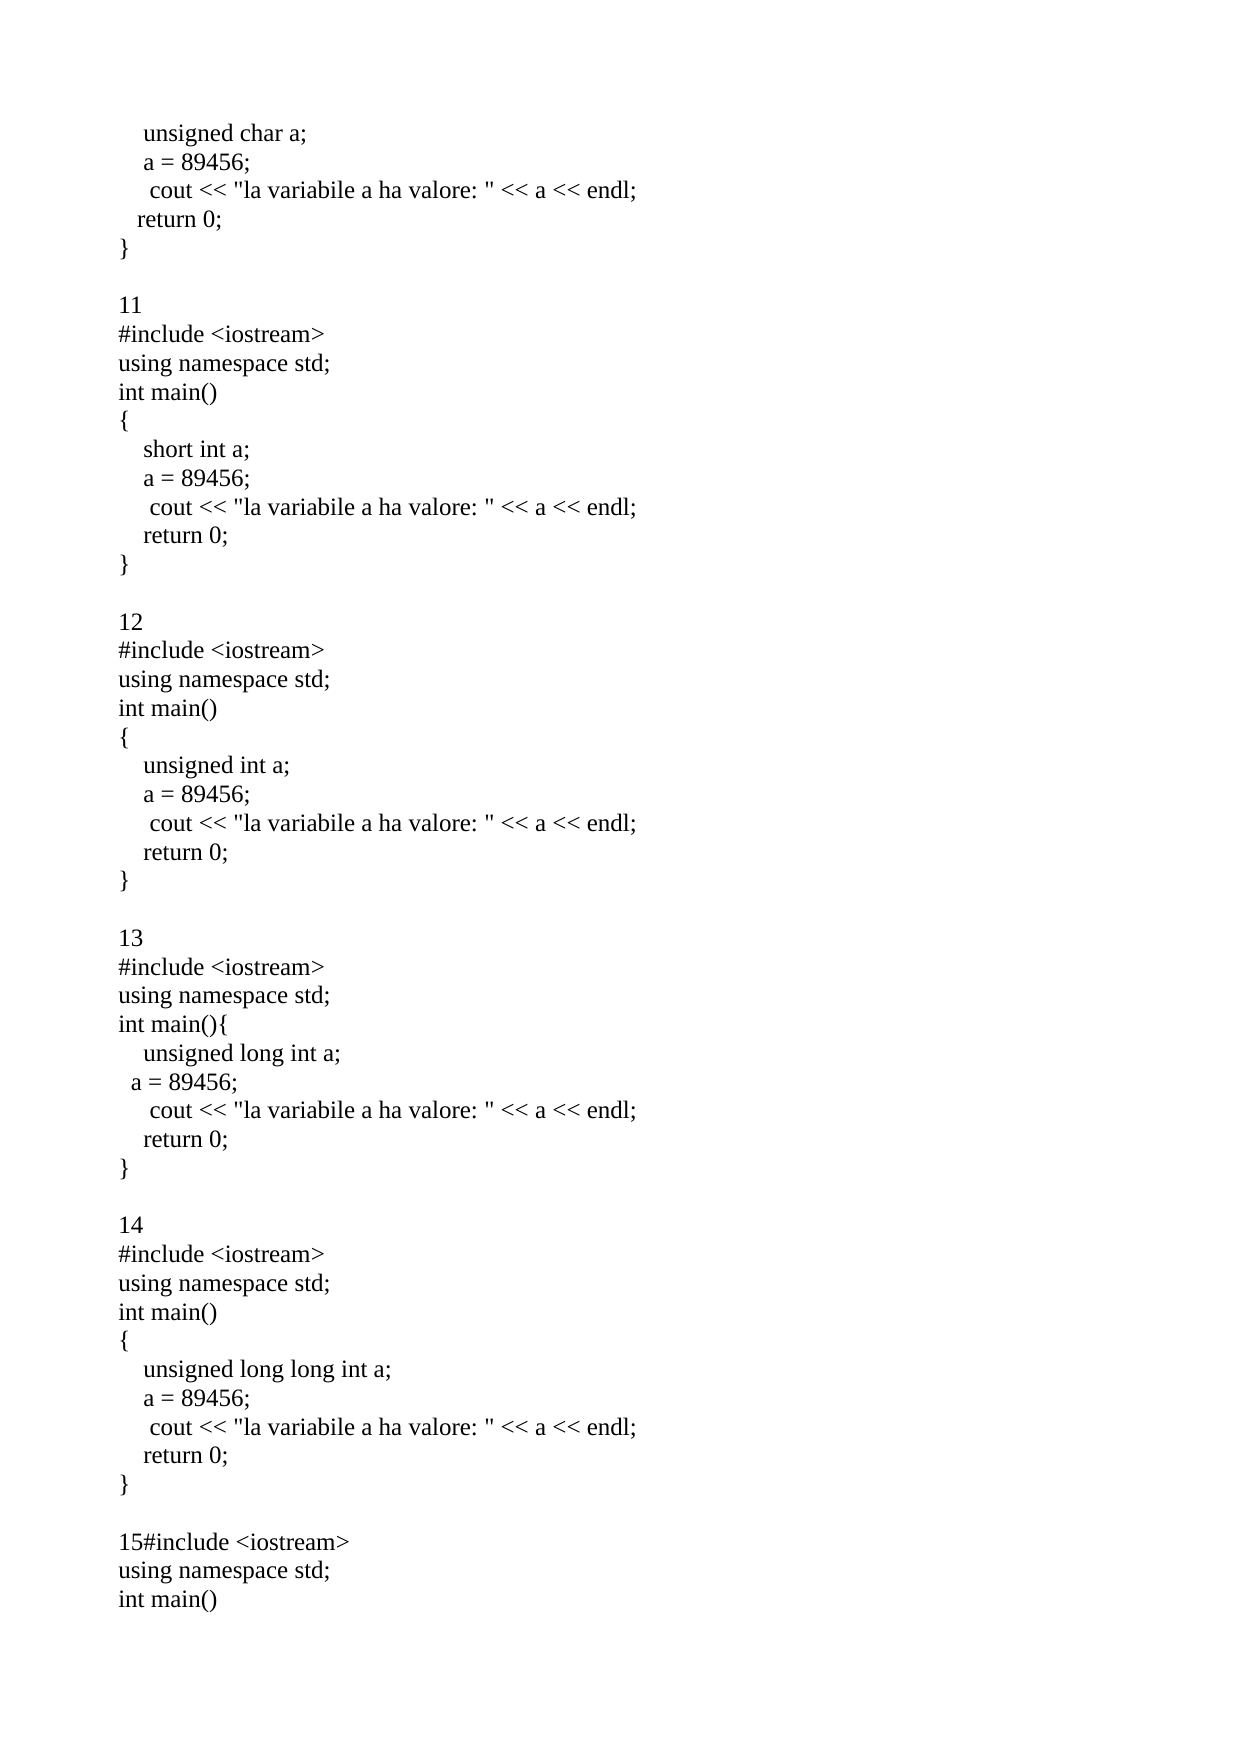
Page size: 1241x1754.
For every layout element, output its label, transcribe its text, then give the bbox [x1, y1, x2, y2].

text a = 89456; [118, 1383, 1122, 1412]
text int main() [118, 1584, 1122, 1613]
text 14 [118, 1211, 1122, 1239]
text { [118, 1326, 1122, 1354]
text a = 89456; [118, 147, 1122, 176]
text 11 [118, 291, 1122, 319]
text return 0; [118, 1124, 1122, 1153]
text } [118, 1153, 1122, 1182]
text unsigned int a; [118, 751, 1122, 779]
text using namespace std; [118, 1556, 1122, 1584]
text unsigned char a; [118, 118, 1122, 147]
text cout << "la variabile a ha valore: " << a << endl; [118, 808, 1122, 837]
text cout << "la variabile a ha valore: " << a << endl; [118, 176, 1122, 204]
text #include <iostream> [118, 636, 1122, 664]
text int main(){ [118, 1009, 1122, 1038]
text using namespace std; [118, 664, 1122, 693]
text #include <iostream> [118, 319, 1122, 348]
text cout << "la variabile a ha valore: " << a << endl; [118, 492, 1122, 521]
text } [118, 1469, 1122, 1498]
text 15#include <iostream> [118, 1527, 1122, 1556]
text #include <iostream> [118, 1239, 1122, 1268]
text unsigned long long int a; [118, 1354, 1122, 1383]
text unsigned long int a; [118, 1038, 1122, 1067]
text int main() [118, 693, 1122, 722]
text using namespace std; [118, 348, 1122, 377]
text } [118, 866, 1122, 894]
text int main() [118, 377, 1122, 406]
text a = 89456; [118, 1067, 1122, 1096]
text 13 [118, 923, 1122, 952]
text return 0; [118, 1441, 1122, 1469]
text { [118, 406, 1122, 434]
text cout << "la variabile a ha valore: " << a << endl; [118, 1096, 1122, 1124]
text return 0; [118, 837, 1122, 866]
text cout << "la variabile a ha valore: " << a << endl; [118, 1412, 1122, 1441]
text using namespace std; [118, 981, 1122, 1009]
text } [118, 233, 1122, 262]
text a = 89456; [118, 779, 1122, 808]
text return 0; [118, 521, 1122, 549]
text { [118, 722, 1122, 751]
text a = 89456; [118, 463, 1122, 492]
text 12 [118, 607, 1122, 636]
text #include <iostream> [118, 952, 1122, 981]
text int main() [118, 1297, 1122, 1326]
text short int a; [118, 434, 1122, 463]
text using namespace std; [118, 1268, 1122, 1297]
text return 0; [118, 204, 1122, 233]
text } [118, 549, 1122, 578]
